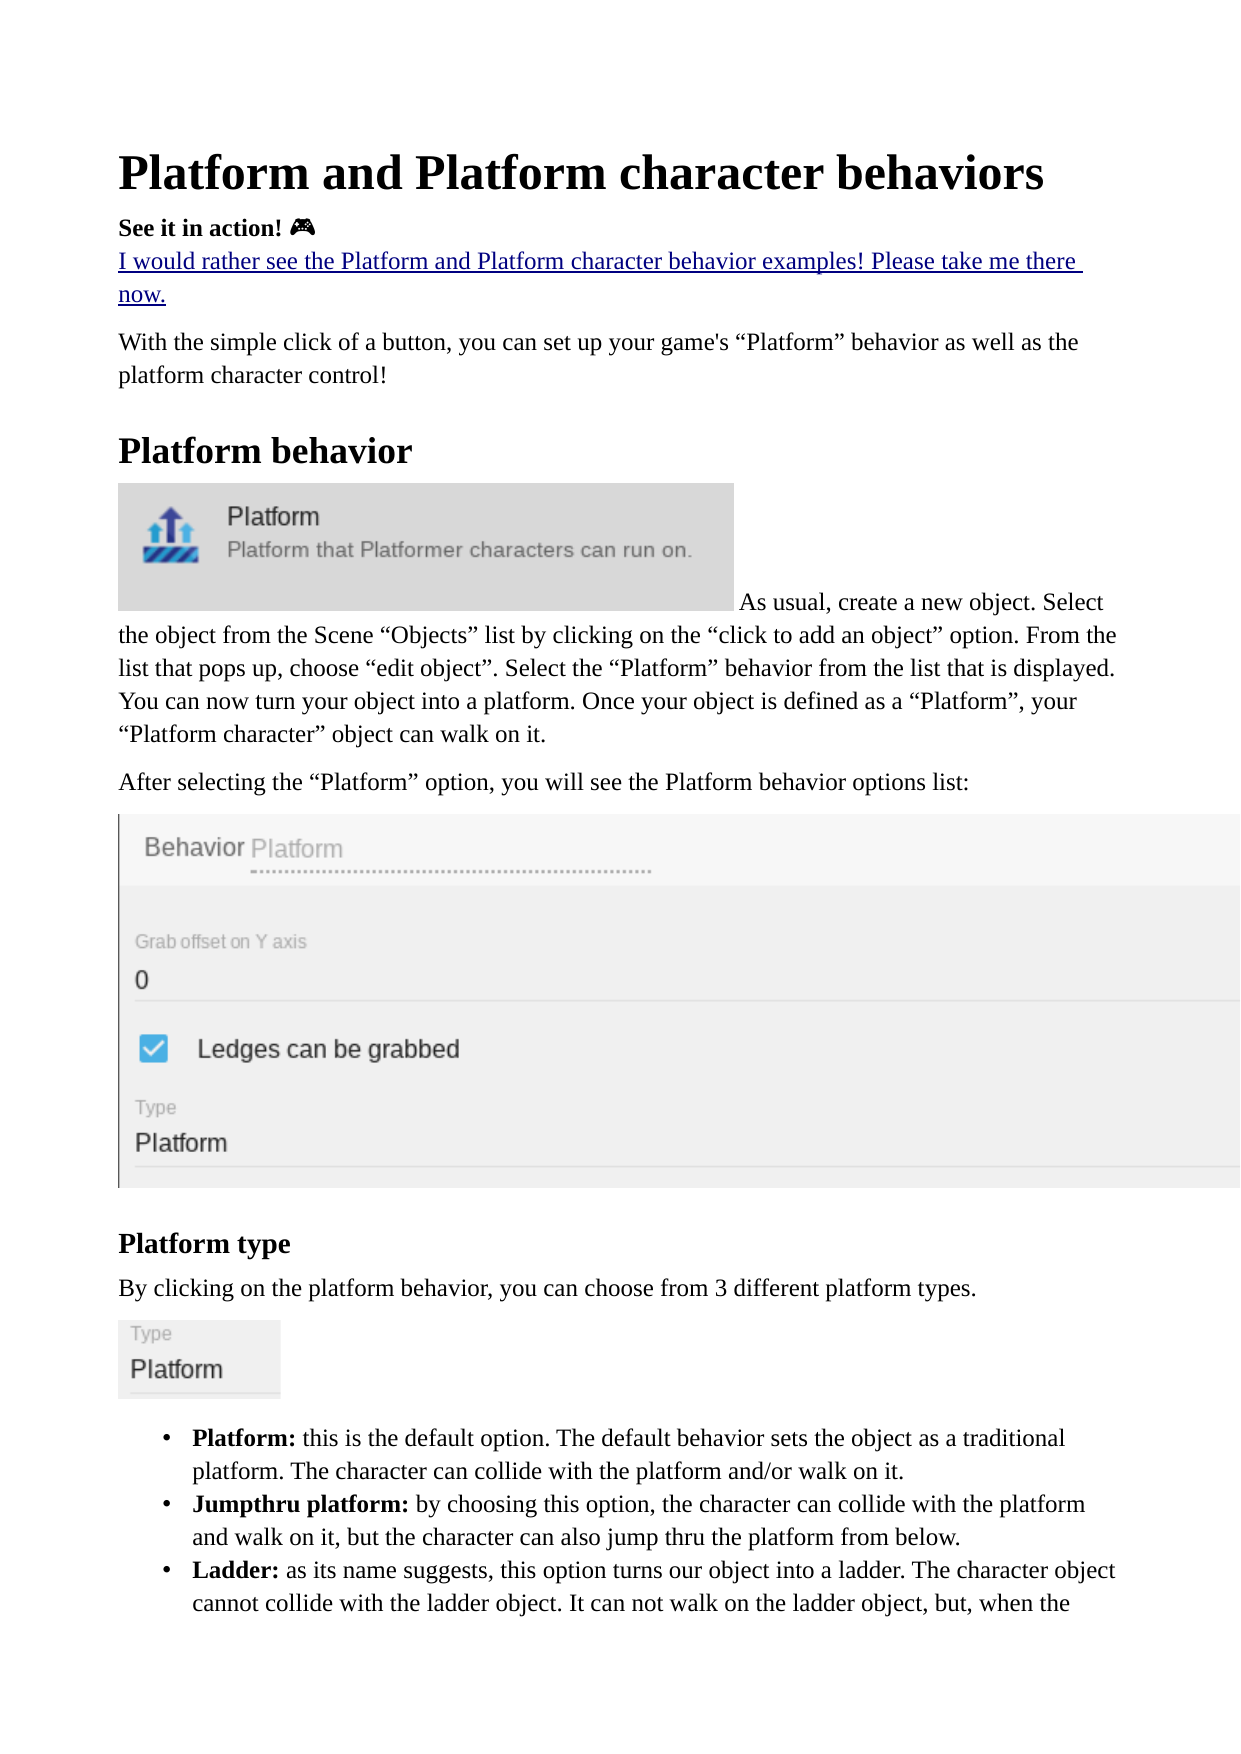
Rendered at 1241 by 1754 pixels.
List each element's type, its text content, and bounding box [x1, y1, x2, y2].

text After selecting the “Platform” option, you will see the Platform behavior options list: [118, 767, 1122, 796]
subtitle Platform behavior [118, 428, 1122, 471]
text By clicking on the platform behavior, you can choose from 3 different platform types. [118, 1273, 1122, 1301]
picture [118, 1320, 281, 1399]
subtitle Platform type [118, 1227, 1122, 1260]
subtitle Platform and Platform character behaviors [118, 143, 1122, 201]
text With the simple click of a button, you can set up your game's “Platform” behavior as well as the platform character control! [118, 327, 1122, 388]
text See it in action! 🎮 I would rather see the Platform and Platform character behavior examples! Please take me there now. [118, 213, 1122, 308]
picture [118, 483, 734, 611]
list Jumpthru platform: by choosing this option, the character can collide with the platform and walk on it, but the character can also jump thru the platform from below. [162, 1489, 1122, 1551]
list Platform: this is the default option. The default behavior sets the object as a traditional platform. The character can collide with the platform and/or walk on it. [162, 1423, 1122, 1484]
picture [118, 814, 1241, 1188]
list Ladder: as its name suggests, this option turns our object into a ladder. The character object cannot collide with the ladder object. It can not walk on the ladder object, but, when the [162, 1555, 1122, 1617]
text As usual, create a new object. Select the object from the Scene “Objects” list by clicking on the “click to add an object” option. From the list that pops up, choose “edit object”. Select the “Platform” behavior from the list that is displayed. You can now turn your object into a platform. Once your object is defined as a “Platform”, your “Platform character” object can walk on it. [118, 484, 1122, 748]
